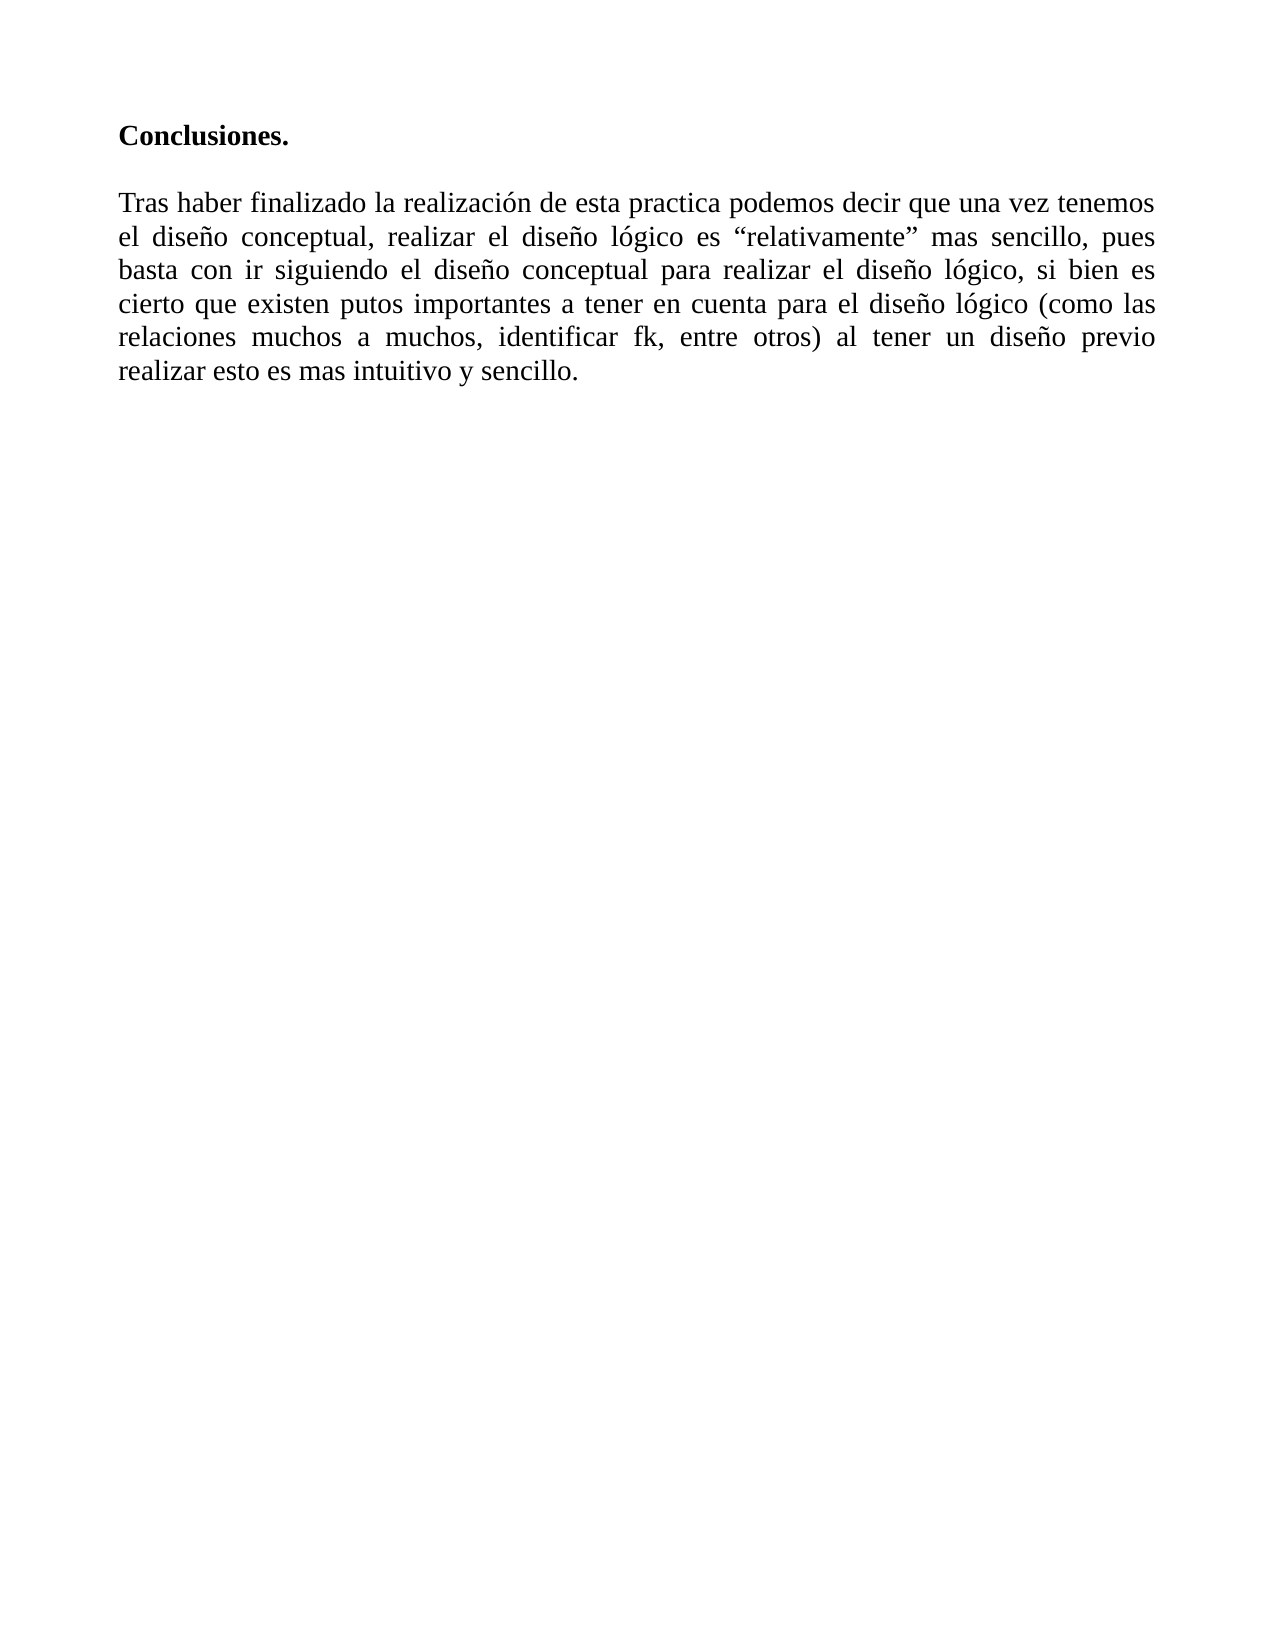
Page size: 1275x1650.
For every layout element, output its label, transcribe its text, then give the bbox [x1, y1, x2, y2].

text Conclusiones. [118, 118, 1157, 152]
text Tras haber finalizado la realización de esta practica podemos decir que una vez tenemos el diseño conceptual, realizar el diseño lógico es “relativamente” mas sencillo, pues basta con ir siguiendo el diseño conceptual para realizar el diseño lógico, si bien es cierto que existen putos importantes a tener en cuenta para el diseño lógico (como las relaciones muchos a muchos, identificar fk, entre otros) al tener un diseño previo realizar esto es mas intuitivo y sencillo. [118, 185, 1157, 386]
